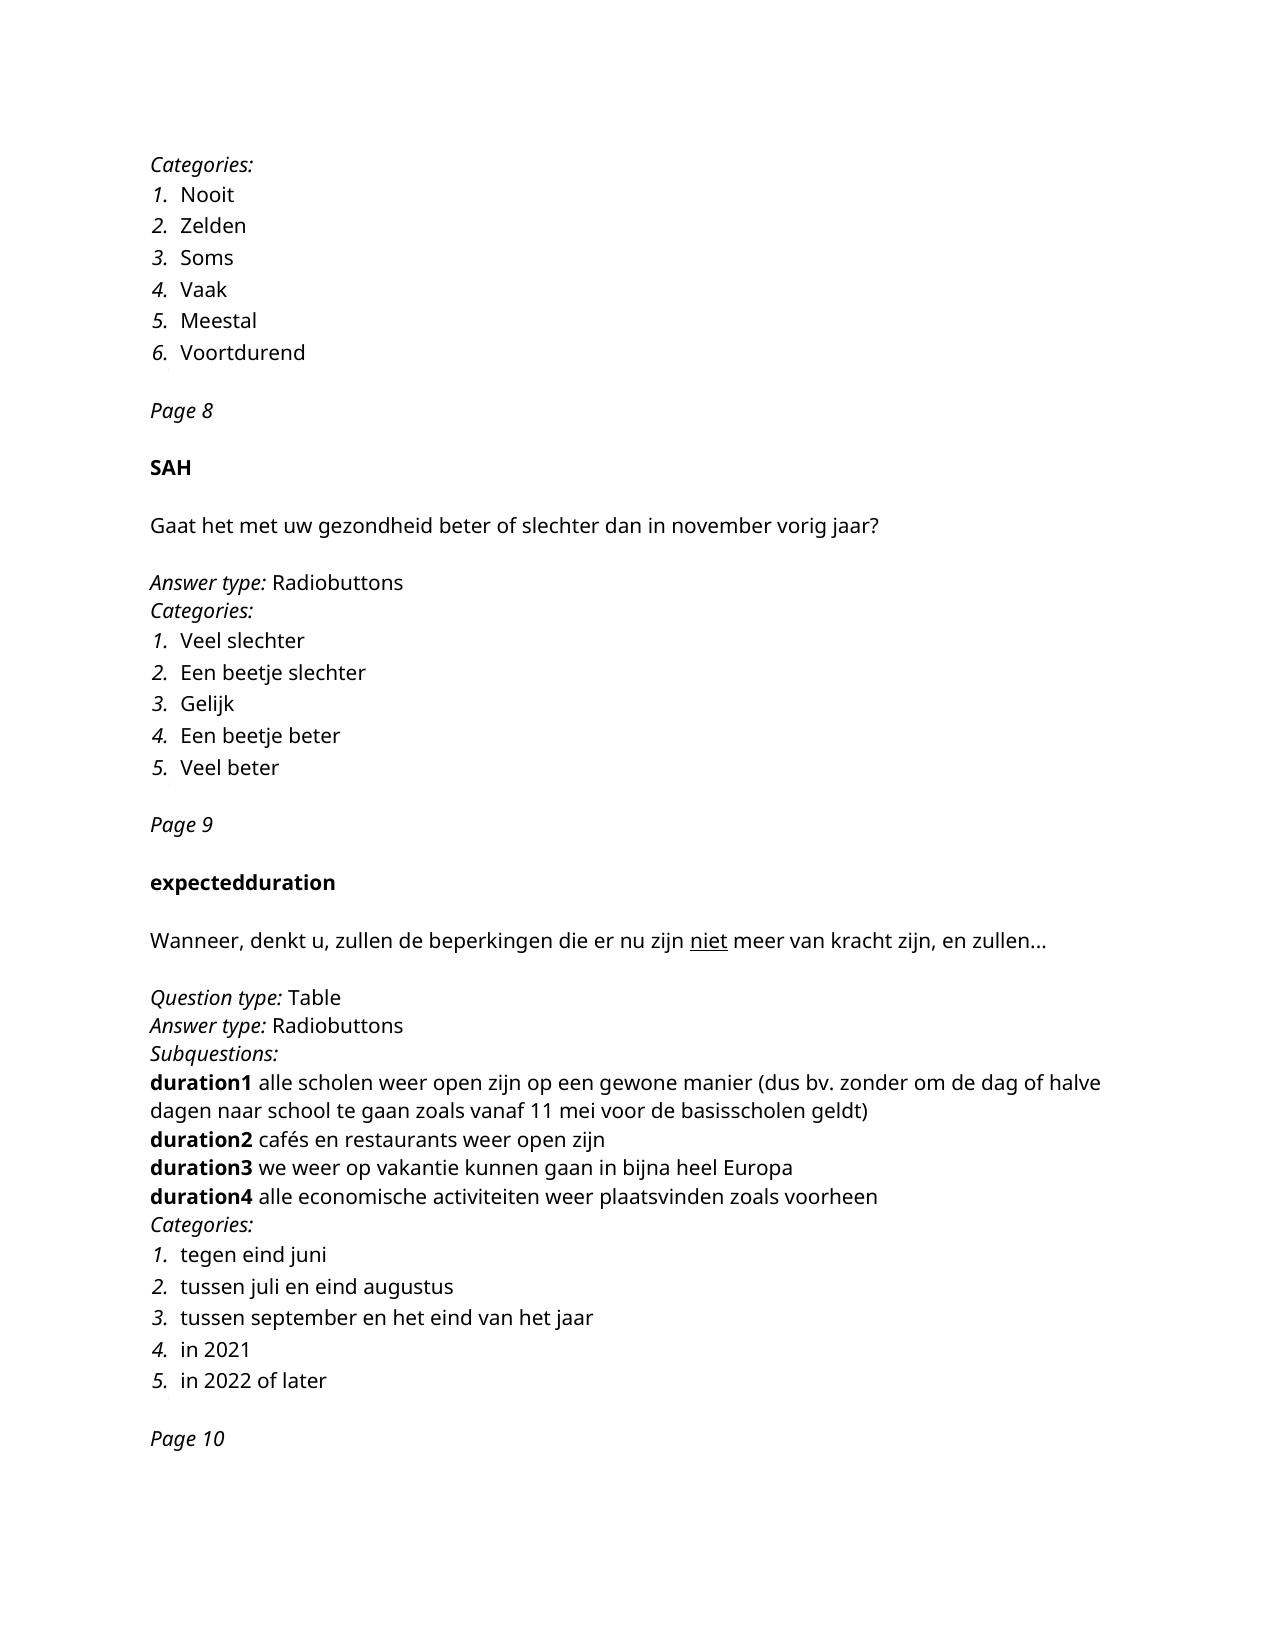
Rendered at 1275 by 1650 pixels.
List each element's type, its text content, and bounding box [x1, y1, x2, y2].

text Page 10 [150, 1424, 1125, 1453]
table_cell Vaak [179, 273, 317, 305]
table_cell Een beetje beter [179, 720, 388, 751]
table_cell tussen september en het eind van het jaar [179, 1302, 634, 1333]
table_cell Meestal [179, 305, 317, 336]
text Page 9 [150, 811, 1125, 839]
table_cell Gelijk [179, 688, 388, 719]
table_cell in 2022 of later [179, 1365, 634, 1396]
table_header 1. [150, 179, 178, 210]
text Categories: [150, 1210, 1125, 1239]
text Gaat het met uw gezondheid beter of slechter dan in november vorig jaar? [150, 511, 1125, 539]
subtitle expectedduration [150, 868, 1125, 897]
table_cell 4. [150, 1333, 178, 1365]
text Answer type: Radiobuttons [150, 1011, 1125, 1039]
table_cell tussen juli en eind augustus [179, 1270, 634, 1302]
table_cell 4. [150, 273, 178, 305]
table_cell Voortdurend [179, 336, 317, 368]
table_cell Soms [179, 242, 317, 273]
table_cell 6. [150, 336, 178, 368]
table_cell Zelden [179, 210, 317, 242]
table_cell 4. [150, 720, 178, 751]
subtitle SAH [150, 453, 1125, 482]
table_cell 5. [150, 305, 178, 336]
text Subquestions: duration1 alle scholen weer open zijn op een gewone manier (dus bv. zonder om de dag of halve dagen naar school te gaan zoals vanaf 11 mei voor de basisscholen geldt) duration2 cafés en restaurants weer open zijn duration3 we weer op vakantie kunnen gaan in bijna heel Europa duration4 alle economische activiteiten weer plaatsvinden zoals voorheen [150, 1039, 1125, 1210]
table_cell 3. [150, 688, 178, 719]
table_header 1. [150, 1239, 178, 1270]
text Categories: [150, 596, 1125, 625]
table_header Nooit [179, 179, 317, 210]
text Answer type: Radiobuttons [150, 568, 1125, 596]
text Page 8 [150, 396, 1125, 424]
table_cell Een beetje slechter [179, 656, 388, 688]
table_cell 3. [150, 242, 178, 273]
table_cell 2. [150, 210, 178, 242]
table_cell Veel beter [179, 751, 388, 783]
table_cell 2. [150, 656, 178, 688]
table_header 1. [150, 625, 178, 656]
table_cell in 2021 [179, 1333, 634, 1365]
text Categories: [150, 150, 1125, 178]
text Question type: Table [150, 983, 1125, 1011]
table_cell 5. [150, 1365, 178, 1396]
text Wanneer, denkt u, zullen de beperkingen die er nu zijn niet meer van kracht zijn, en zullen... [150, 926, 1125, 954]
table_header tegen eind juni [179, 1239, 634, 1270]
table_cell 5. [150, 751, 178, 783]
table_header Veel slechter [179, 625, 388, 656]
table_cell 3. [150, 1302, 178, 1333]
table_cell 2. [150, 1270, 178, 1302]
